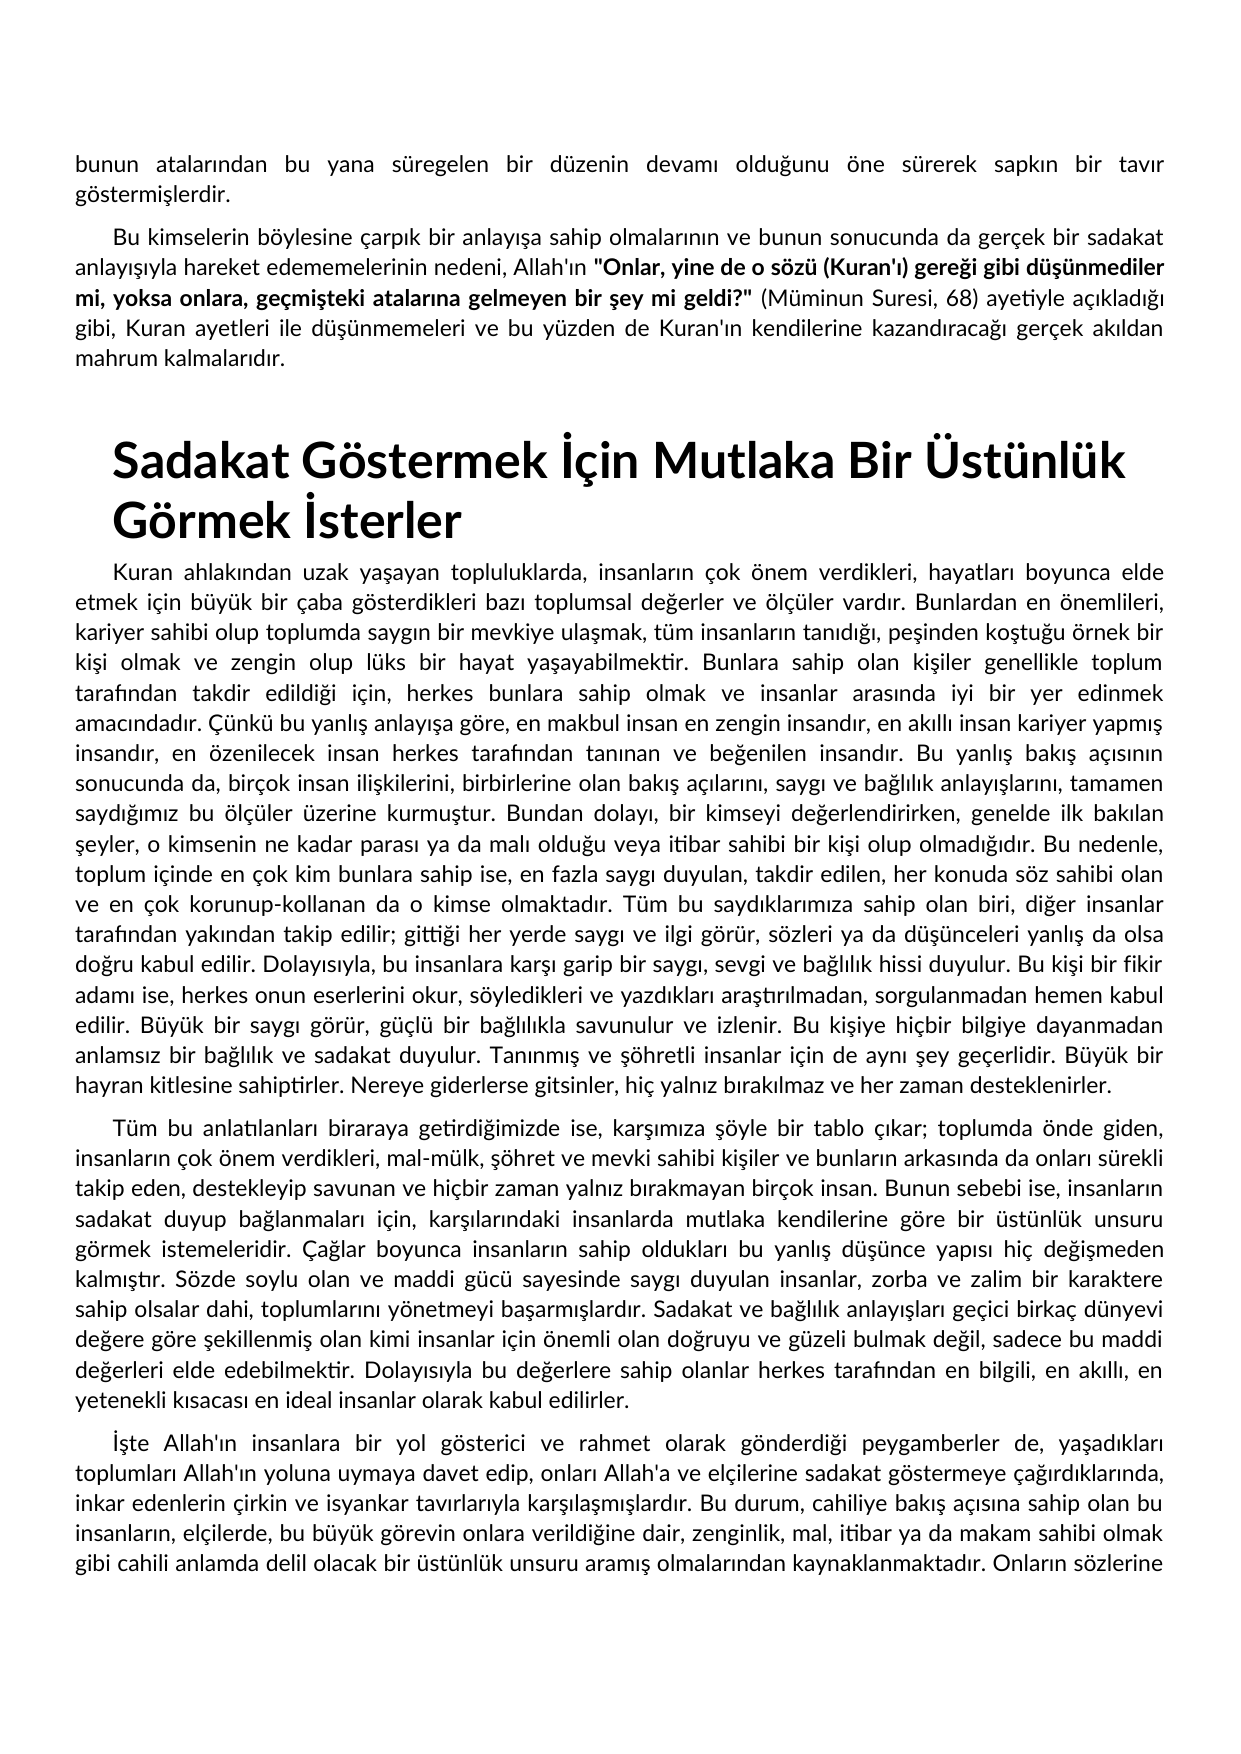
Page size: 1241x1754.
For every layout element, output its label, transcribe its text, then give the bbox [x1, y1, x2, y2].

text Kuran ahlakından uzak yaşayan topluluklarda, insanların çok önem verdikleri, hayatları boyunca elde etmek için büyük bir çaba gösterdikleri bazı toplumsal değerler ve ölçüler vardır. Bunlardan en önemlileri, kariyer sahibi olup toplumda saygın bir mevkiye ulaşmak, tüm insanların tanıdığı, peşinden koştuğu örnek bir kişi olmak ve zengin olup lüks bir hayat yaşayabilmektir. Bunlara sahip olan kişiler genellikle toplum tarafından takdir edildiği için, herkes bunlara sahip olmak ve insanlar arasında iyi bir yer edinmek amacındadır. Çünkü bu yanlış anlayışa göre, en makbul insan en zengin insandır, en akıllı insan kariyer yapmış insandır, en özenilecek insan herkes tarafından tanınan ve beğenilen insandır. Bu yanlış bakış açısının sonucunda da, birçok insan ilişkilerini, birbirlerine olan bakış açılarını, saygı ve bağlılık anlayışlarını, tamamen saydığımız bu ölçüler üzerine kurmuştur. Bundan dolayı, bir kimseyi değerlendirirken, genelde ilk bakılan şeyler, o kimsenin ne kadar parası ya da malı olduğu veya itibar sahibi bir kişi olup olmadığıdır. Bu nedenle, toplum içinde en çok kim bunlara sahip ise, en fazla saygı duyulan, takdir edilen, her konuda söz sahibi olan ve en çok korunup-kollanan da o kimse olmaktadır. Tüm bu saydıklarımıza sahip olan biri, diğer insanlar tarafından yakından takip edilir; gittiği her yerde saygı ve ilgi görür, sözleri ya da düşünceleri yanlış da olsa doğru kabul edilir. Dolayısıyla, bu insanlara karşı garip bir saygı, sevgi ve bağlılık hissi duyulur. Bu kişi bir fikir adamı ise, herkes onun eserlerini okur, söyledikleri ve yazdıkları araştırılmadan, sorgulanmadan hemen kabul edilir. Büyük bir saygı görür, güçlü bir bağlılıkla savunulur ve izlenir. Bu kişiye hiçbir bilgiye dayanmadan anlamsız bir bağlılık ve sadakat duyulur. Tanınmış ve şöhretli insanlar için de aynı şey geçerlidir. Büyük bir hayran kitlesine sahiptirler. Nereye giderlerse gitsinler, hiç yalnız bırakılmaz ve her zaman desteklenirler. [75, 557, 1165, 1098]
text Bu kimselerin böylesine çarpık bir anlayışa sahip olmalarının ve bunun sonucunda da gerçek bir sadakat anlayışıyla hareket edememelerinin nedeni, Allah'ın "Onlar, yine de o sözü (Kuran'ı) gereği gibi düşünmediler mi, yoksa onlara, geçmişteki atalarına gelmeyen bir şey mi geldi?" (Müminun Suresi, 68) ayetiyle açıkladığı gibi, Kuran ayetleri ile düşünmemeleri ve bu yüzden de Kuran'ın kendilerine kazandıracağı gerçek akıldan mahrum kalmalarıdır. [75, 223, 1165, 371]
subtitle Sadakat Göstermek İçin Mutlaka Bir Üstünlük Görmek İsterler [112, 429, 1165, 549]
text bunun atalarından bu yana süregelen bir düzenin devamı olduğunu öne sürerek sapkın bir tavır göstermişlerdir. [75, 150, 1165, 208]
text İşte Allah'ın insanlara bir yol gösterici ve rahmet olarak gönderdiği peygamberler de, yaşadıkları toplumları Allah'ın yoluna uymaya davet edip, onları Allah'a ve elçilerine sadakat göstermeye çağırdıklarında, inkar edenlerin çirkin ve isyankar tavırlarıyla karşılaşmışlardır. Bu durum, cahiliye bakış açısına sahip olan bu insanların, elçilerde, bu büyük görevin onlara verildiğine dair, zenginlik, mal, itibar ya da makam sahibi olmak gibi cahili anlamda delil olacak bir üstünlük unsuru aramış olmalarından kaynaklanmaktadır. Onların sözlerine [75, 1428, 1165, 1577]
text Tüm bu anlatılanları biraraya getirdiğimizde ise, karşımıza şöyle bir tablo çıkar; toplumda önde giden, insanların çok önem verdikleri, mal-mülk, şöhret ve mevki sahibi kişiler ve bunların arkasında da onları sürekli takip eden, destekleyip savunan ve hiçbir zaman yalnız bırakmayan birçok insan. Bunun sebebi ise, insanların sadakat duyup bağlanmaları için, karşılarındaki insanlarda mutlaka kendilerine göre bir üstünlük unsuru görmek istemeleridir. Çağlar boyunca insanların sahip oldukları bu yanlış düşünce yapısı hiç değişmeden kalmıştır. Sözde soylu olan ve maddi gücü sayesinde saygı duyulan insanlar, zorba ve zalim bir karaktere sahip olsalar dahi, toplumlarını yönetmeyi başarmışlardır. Sadakat ve bağlılık anlayışları geçici birkaç dünyevi değere göre şekillenmiş olan kimi insanlar için önemli olan doğruyu ve güzeli bulmak değil, sadece bu maddi değerleri elde edebilmektir. Dolayısıyla bu değerlere sahip olanlar herkes tarafından en bilgili, en akıllı, en yetenekli kısacası en ideal insanlar olarak kabul edilirler. [75, 1114, 1165, 1413]
